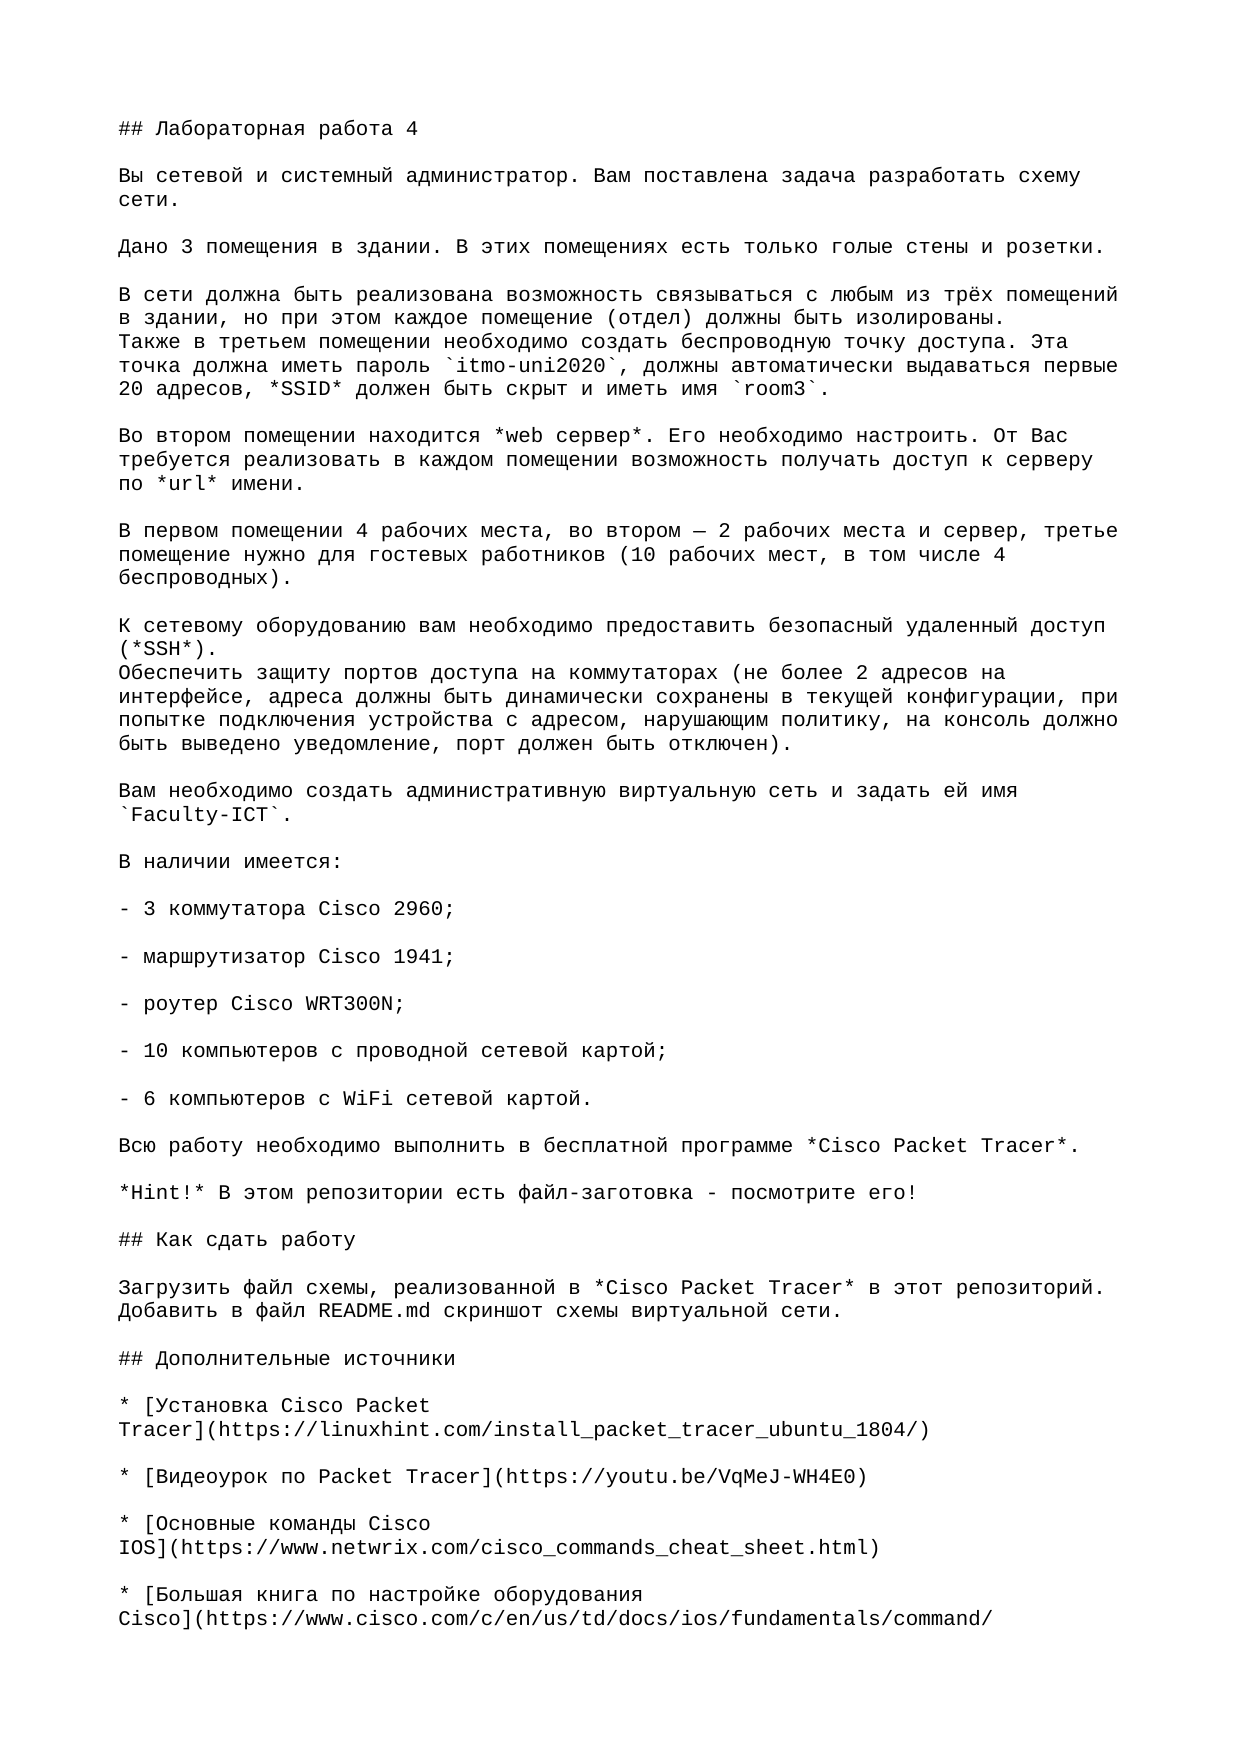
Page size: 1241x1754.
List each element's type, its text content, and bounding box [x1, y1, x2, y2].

text - 3 коммутатора Cisco 2960; [118, 898, 1122, 922]
text Загрузить файл схемы, реализованной в *Cisco Packet Tracer* в этот репозиторий. [118, 1277, 1122, 1300]
text Добавить в файл README.md скриншот схемы виртуальной сети. [118, 1300, 1122, 1324]
text *Hint!* В этом репозитории есть файл-заготовка - посмотрите его! [118, 1182, 1122, 1206]
text К сетевому оборудованию вам необходимо предоставить безопасный удаленный доступ (*SSH*). [118, 615, 1122, 662]
text Во втором помещении находится *web сервер*. Его необходимо настроить. От Вас требуется реализовать в каждом помещении возможность получать доступ к серверу по *url* имени. [118, 426, 1122, 496]
text Дано 3 помещения в здании. В этих помещениях есть только голые стены и розетки. [118, 236, 1122, 260]
text * [Установка Cisco Packet Tracer](https://linuxhint.com/install_packet_tracer_ubuntu_1804/) [118, 1395, 1122, 1442]
text В наличии имеется: [118, 851, 1122, 875]
text ## Лабораторная работа 4 [118, 118, 1122, 142]
text Также в третьем помещении необходимо создать беспроводную точку доступа. Эта точка должна иметь пароль `itmo-uni2020`, должны автоматически выдаваться первые 20 адресов, *SSID* должен быть скрыт и иметь имя `room3`. [118, 331, 1122, 402]
text Всю работу необходимо выполнить в бесплатной программе *Cisco Packet Tracer*. [118, 1135, 1122, 1158]
text - роутер Cisco WRT300N; [118, 993, 1122, 1017]
text Вам необходимо создать административную виртуальную сеть и задать ей имя `Faculty-ICT`. [118, 780, 1122, 827]
text Обеспечить защиту портов доступа на коммутаторах (не более 2 адресов на интерфейсе, адреса должны быть динамически сохранены в текущей конфигурации, при попытке подключения устройства с адресом, нарушающим политику, на консоль должно быть выведено уведомление, порт должен быть отключен). [118, 662, 1122, 757]
text - 10 компьютеров с проводной сетевой картой; [118, 1040, 1122, 1064]
text ## Как сдать работу [118, 1229, 1122, 1253]
text * [Большая книга по настройке оборудования Cisco](https://www.cisco.com/c/en/us/td/docs/ios/fundamentals/command/ [118, 1584, 1122, 1631]
text Вы сетевой и системный администратор. Вам поставлена задача разработать схему сети. [118, 165, 1122, 213]
text - 6 компьютеров с WiFi сетевой картой. [118, 1088, 1122, 1111]
text * [Основные команды Cisco IOS](https://www.netwrix.com/cisco_commands_cheat_sheet.html) [118, 1513, 1122, 1561]
text * [Видеоурок по Packet Tracer](https://youtu.be/VqMeJ-WH4E0) [118, 1466, 1122, 1489]
text В первом помещении 4 рабочих места, во втором — 2 рабочих места и сервер, третье помещение нужно для гостевых работников (10 рабочих мест, в том числе 4 беспроводных). [118, 520, 1122, 591]
text ## Дополнительные источники [118, 1348, 1122, 1371]
text В сети должна быть реализована возможность связываться с любым из трёх помещений в здании, но при этом каждое помещение (отдел) должны быть изолированы. [118, 284, 1122, 331]
text - маршрутизатор Cisco 1941; [118, 946, 1122, 969]
